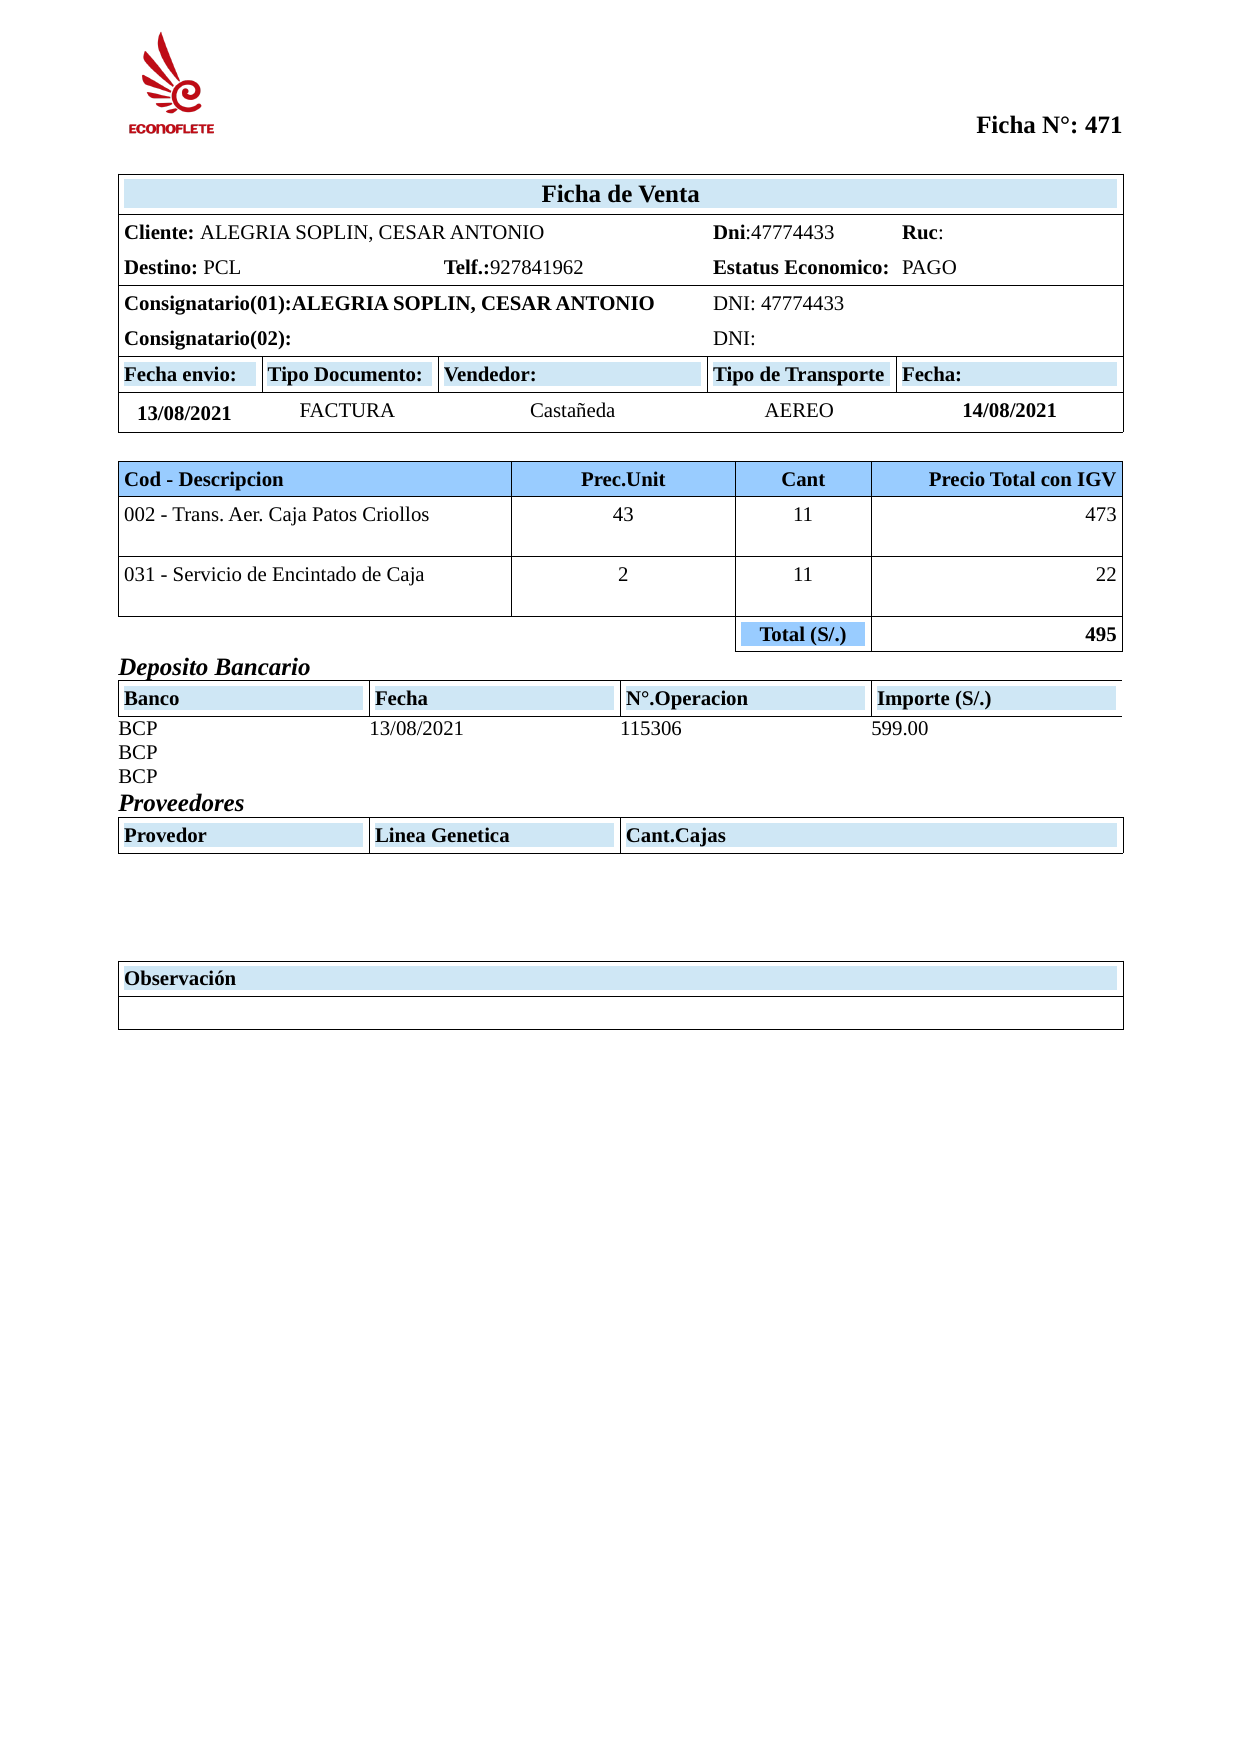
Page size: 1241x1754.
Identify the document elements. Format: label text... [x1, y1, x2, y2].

table_cell [369, 874, 620, 896]
table_header Fecha [370, 681, 620, 716]
table_cell Tipo Documento: [263, 357, 438, 392]
table_cell [871, 740, 1122, 764]
table_cell [118, 854, 369, 874]
table_cell Consignatario(01):ALEGRIA SOPLIN, CESAR ANTONIO [119, 286, 707, 321]
table_cell 115306 [620, 717, 871, 740]
table_cell Fecha envio: [119, 357, 262, 392]
table_cell 11 [736, 497, 871, 556]
table_cell 11 [736, 557, 871, 616]
table_cell [871, 764, 1122, 788]
table_cell [118, 896, 369, 917]
table_header Observación [119, 962, 1123, 996]
table_cell 031 - Servicio de Encintado de Caja [119, 557, 511, 616]
table_cell Estatus Economico: [707, 249, 896, 285]
table_cell Castañeda [438, 393, 707, 432]
table_header N°.Operacion [621, 681, 871, 716]
table_cell 002 - Trans. Aer. Caja Patos Criollos [119, 497, 511, 556]
table_cell 14/08/2021 [896, 393, 1123, 432]
table_cell [369, 896, 620, 917]
table_cell Fecha: [897, 357, 1123, 392]
table_cell [369, 764, 620, 788]
table_cell BCP [118, 717, 369, 740]
table_cell 495 [872, 617, 1122, 651]
table_cell 473 [872, 497, 1122, 556]
table_cell 43 [512, 497, 735, 556]
table_cell [620, 740, 871, 764]
table_cell [620, 764, 871, 788]
table_cell [369, 939, 620, 961]
table_cell FACTURA [262, 393, 438, 432]
table_cell [118, 939, 369, 961]
table_cell [119, 997, 1123, 1029]
text Proveedores [118, 788, 1122, 817]
table_cell Cliente: ALEGRIA SOPLIN, CESAR ANTONIO [119, 215, 707, 249]
table_cell Ruc: [896, 215, 1123, 249]
table_cell 13/08/2021 [119, 393, 262, 432]
table_cell [620, 918, 1123, 939]
table_header Ficha de Venta [119, 175, 1123, 214]
table_header Cod - Descripcion [119, 462, 511, 496]
table_cell AEREO [707, 393, 896, 432]
table_header Cant [736, 462, 871, 496]
table_cell [369, 918, 620, 939]
table_cell [118, 918, 369, 939]
table_header Prec.Unit [512, 462, 735, 496]
table_header Banco [119, 681, 369, 716]
table_cell Destino: PCL [119, 249, 438, 285]
text Deposito Bancario [118, 652, 1122, 680]
table_cell Telf.:927841962 [438, 249, 707, 285]
table_cell Dni:47774433 [707, 215, 896, 249]
table_cell 599.00 [871, 717, 1122, 740]
table_cell [620, 939, 1123, 961]
table_cell Consignatario(02): [119, 321, 707, 356]
picture [118, 31, 225, 134]
table_cell [118, 874, 369, 896]
table_cell DNI: [707, 321, 1123, 356]
table_cell BCP [118, 740, 369, 764]
table_cell [620, 854, 1123, 874]
table_header Precio Total con IGV [872, 462, 1122, 496]
table_cell 22 [872, 557, 1122, 616]
table_header Cant.Cajas [621, 818, 1123, 853]
table_cell Total (S/.) [736, 617, 871, 651]
table_cell PAGO [896, 249, 1123, 285]
table_cell Tipo de Transporte [708, 357, 896, 392]
table_cell DNI: 47774433 [707, 286, 1123, 321]
table_header Linea Genetica [370, 818, 620, 853]
table_cell [118, 617, 511, 651]
table_header Provedor [119, 818, 369, 853]
table_cell 13/08/2021 [369, 717, 620, 740]
table_cell 2 [512, 557, 735, 616]
table_cell [620, 896, 1123, 917]
table_cell [369, 740, 620, 764]
table_header Importe (S/.) [872, 681, 1122, 716]
table_cell [511, 617, 735, 651]
table_cell [369, 854, 620, 874]
table_cell Vendedor: [439, 357, 707, 392]
table_cell BCP [118, 764, 369, 788]
table_cell [620, 874, 1123, 896]
